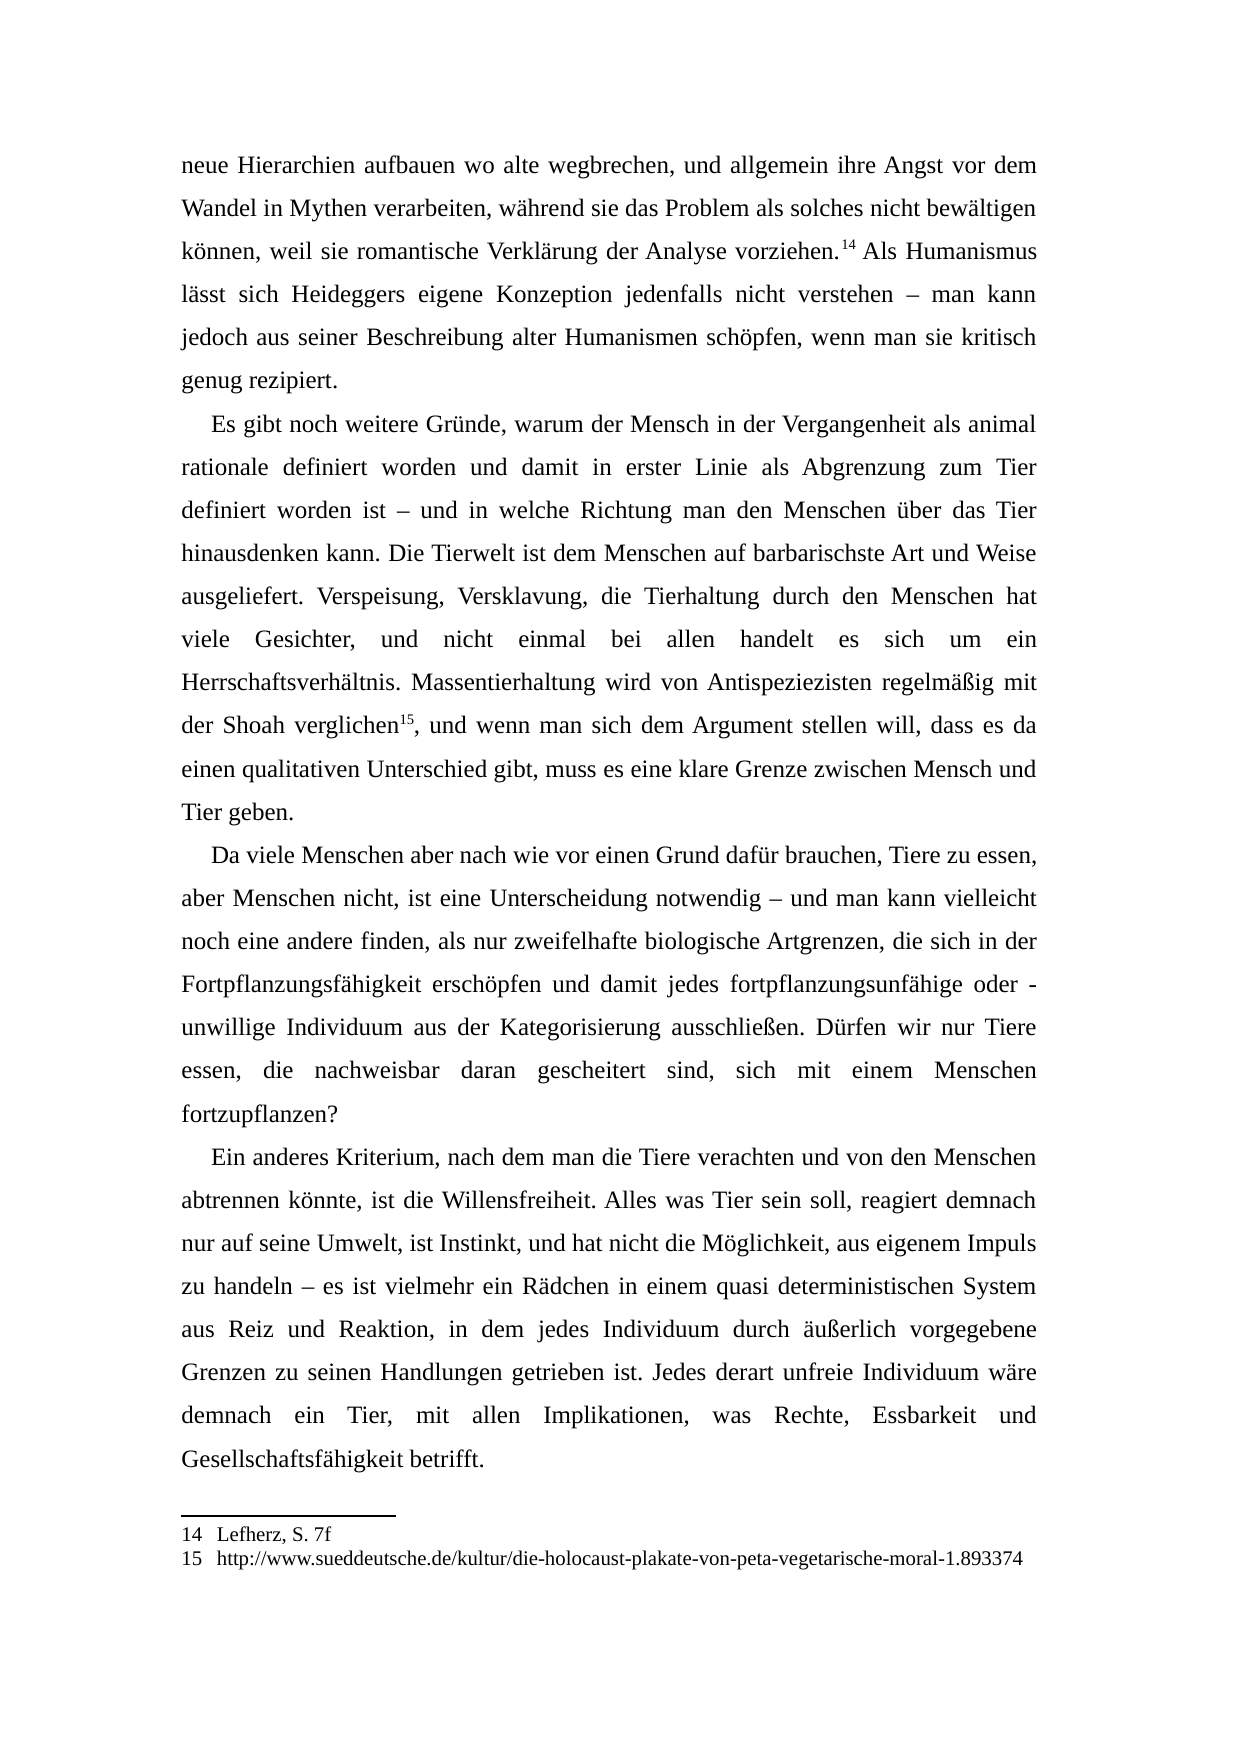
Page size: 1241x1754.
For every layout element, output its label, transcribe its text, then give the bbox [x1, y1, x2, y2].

text Es gibt noch weitere Gründe, warum der Mensch in der Vergangenheit als animal rationale definiert worden und damit in erster Linie als Abgrenzung zum Tier definiert worden ist – und in welche Richtung man den Menschen über das Tier hinausdenken kann. Die Tierwelt ist dem Menschen auf barbarischste Art und Weise ausgeliefert. Verspeisung, Versklavung, die Tierhaltung durch den Menschen hat viele Gesichter, und nicht einmal bei allen handelt es sich um ein Herrschaftsverhältnis. Massentierhaltung wird von Antispeziezisten regelmäßig mit der Shoah verglichen, und wenn man sich dem Argument stellen will, dass es da einen qualitativen Unterschied gibt, muss es eine klare Grenze zwischen Mensch und Tier geben. [181, 409, 1037, 826]
text Da viele Menschen aber nach wie vor einen Grund dafür brauchen, Tiere zu essen, aber Menschen nicht, ist eine Unterscheidung notwendig – und man kann vielleicht noch eine andere finden, als nur zweifelhafte biologische Artgrenzen, die sich in der Fortpflanzungsfähigkeit erschöpfen und damit jedes fortpflanzungsunfähige oder -unwillige Individuum aus der Kategorisierung ausschließen. Dürfen wir nur Tiere essen, die nachweisbar daran gescheitert sind, sich mit einem Menschen fortzupflanzen? [181, 840, 1037, 1127]
text neue Hierarchien aufbauen wo alte wegbrechen, und allgemein ihre Angst vor dem Wandel in Mythen verarbeiten, während sie das Problem als solches nicht bewältigen können, weil sie romantische Verklärung der Analyse vorziehen. Als Humanismus lässt sich Heideggers eigene Konzeption jedenfalls nicht verstehen – man kann jedoch aus seiner Beschreibung alter Humanismen schöpfen, wenn man sie kritisch genug rezipiert. [181, 150, 1037, 394]
text Lefherz, S. 7f [181, 1522, 1037, 1546]
text http://www.sueddeutsche.de/kultur/die-holocaust-plakate-von-peta-vegetarische-moral-1.893374 [181, 1546, 1037, 1570]
text Ein anderes Kriterium, nach dem man die Tiere verachten und von den Menschen abtrennen könnte, ist die Willensfreiheit. Alles was Tier sein soll, reagiert demnach nur auf seine Umwelt, ist Instinkt, und hat nicht die Möglichkeit, aus eigenem Impuls zu handeln – es ist vielmehr ein Rädchen in einem quasi deterministischen System aus Reiz und Reaktion, in dem jedes Individuum durch äußerlich vorgegebene Grenzen zu seinen Handlungen getrieben ist. Jedes derart unfreie Individuum wäre demnach ein Tier, mit allen Implikationen, was Rechte, Essbarkeit und Gesellschaftsfähigkeit betrifft. [181, 1142, 1037, 1472]
